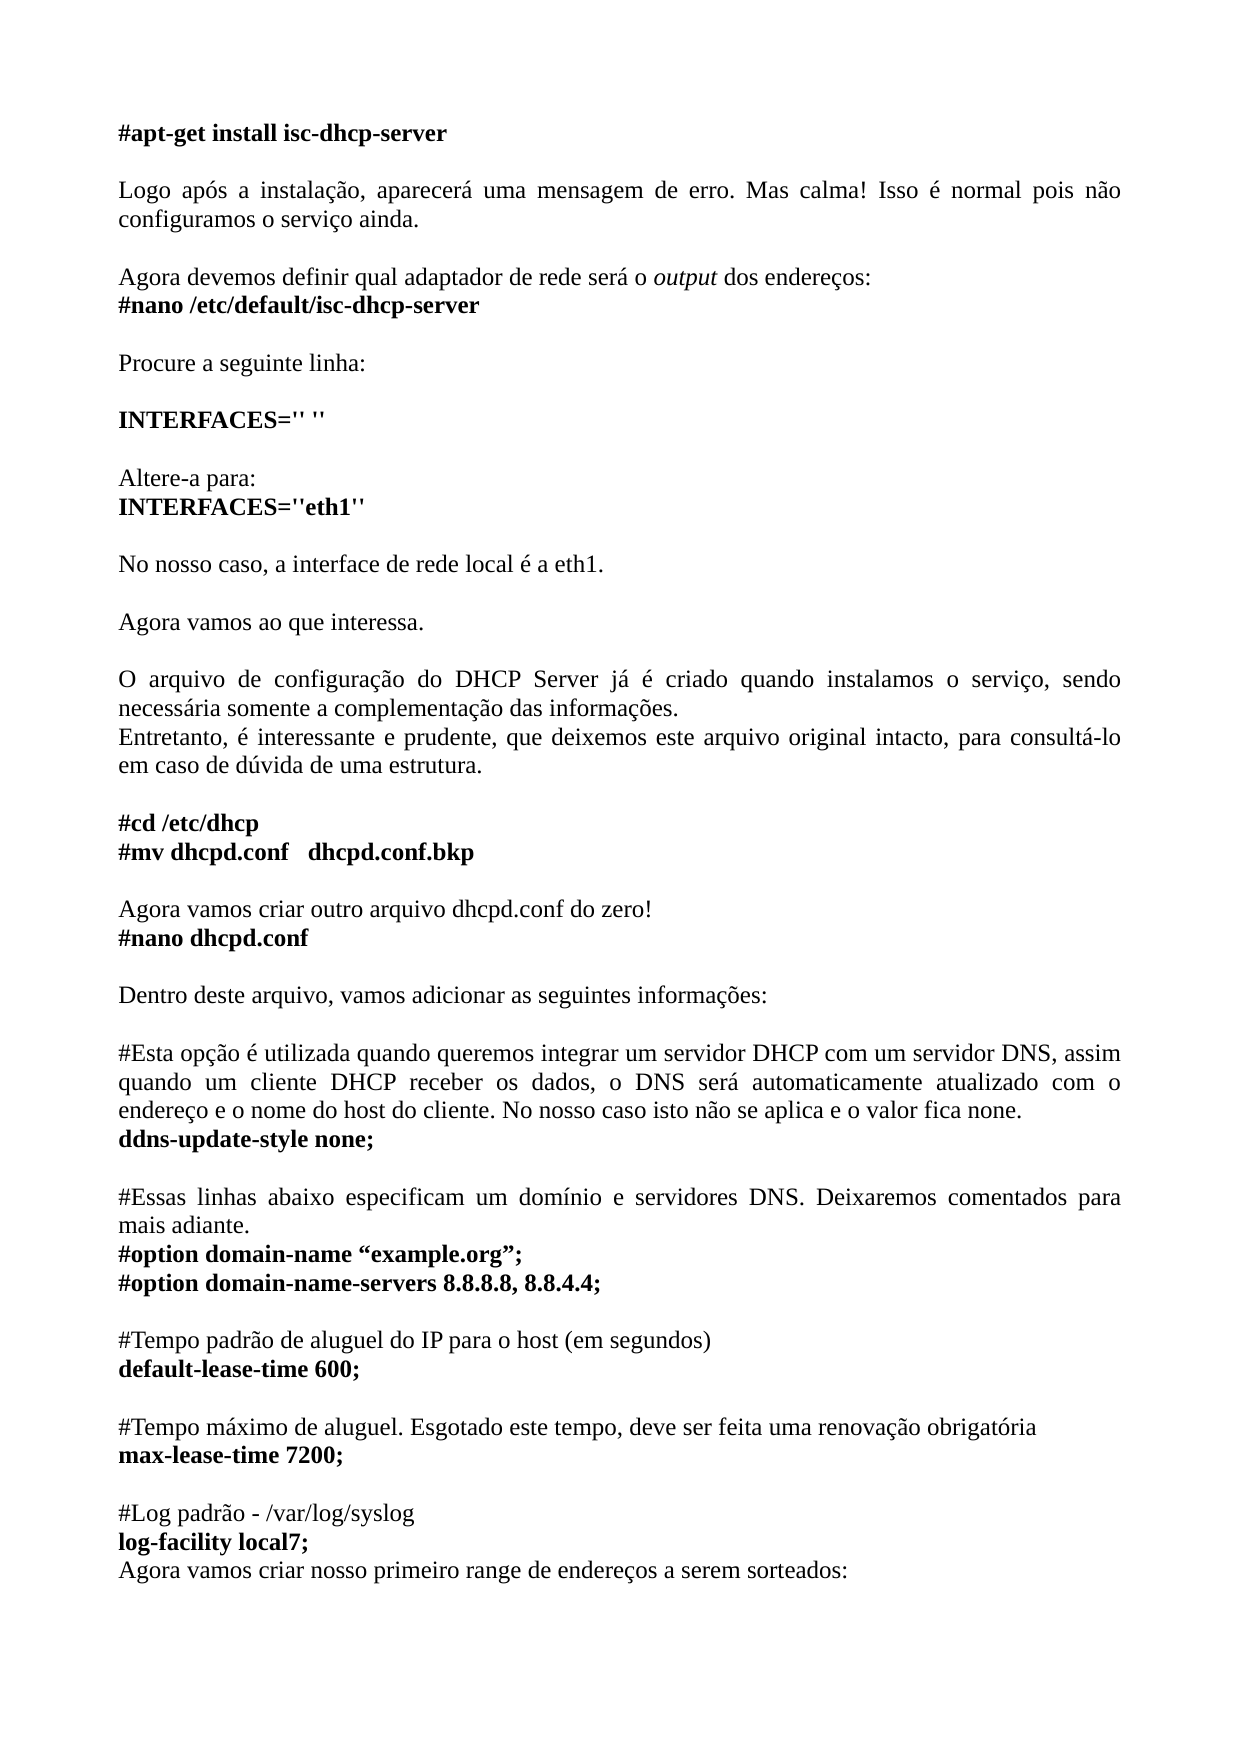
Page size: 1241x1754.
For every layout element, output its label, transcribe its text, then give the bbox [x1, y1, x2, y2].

text #Esta opção é utilizada quando queremos integrar um servidor DHCP com um servidor DNS, assim quando um cliente DHCP receber os dados, o DNS será automaticamente atualizado com o endereço e o nome do host do cliente. No nosso caso isto não se aplica e o valor fica none. [118, 1038, 1122, 1124]
text INTERFACES=''eth1'' [118, 492, 1122, 521]
text Entretanto, é interessante e prudente, que deixemos este arquivo original intacto, para consultá-lo em caso de dúvida de uma estrutura. [118, 722, 1122, 779]
text Logo após a instalação, aparecerá uma mensagem de erro. Mas calma! Isso é normal pois não configuramos o serviço ainda. [118, 176, 1122, 233]
text #cd /etc/dhcp [118, 808, 1122, 837]
text default-lease-time 600; [118, 1354, 1122, 1383]
text #Log padrão - /var/log/syslog [118, 1498, 1122, 1527]
text #Tempo máximo de aluguel. Esgotado este tempo, deve ser feita uma renovação obrigatória [118, 1412, 1122, 1441]
text #mv dhcpd.conf dhcpd.conf.bkp [118, 837, 1122, 866]
text Agora vamos ao que interessa. [118, 607, 1122, 636]
text #Essas linhas abaixo especificam um domínio e servidores DNS. Deixaremos comentados para mais adiante. [118, 1182, 1122, 1239]
text #nano /etc/default/isc-dhcp-server [118, 291, 1122, 319]
text Agora vamos criar nosso primeiro range de endereços a serem sorteados: [118, 1556, 1122, 1584]
text #nano dhcpd.conf [118, 923, 1122, 952]
text #apt-get install isc-dhcp-server [118, 118, 1122, 147]
text #option domain-name “example.org”; [118, 1239, 1122, 1268]
text Altere-a para: [118, 463, 1122, 492]
text #option domain-name-servers 8.8.8.8, 8.8.4.4; [118, 1268, 1122, 1297]
text Agora vamos criar outro arquivo dhcpd.conf do zero! [118, 894, 1122, 923]
text No nosso caso, a interface de rede local é a eth1. [118, 549, 1122, 578]
text ddns-update-style none; [118, 1124, 1122, 1153]
text Agora devemos definir qual adaptador de rede será o output dos endereços: [118, 262, 1122, 291]
text Dentro deste arquivo, vamos adicionar as seguintes informações: [118, 981, 1122, 1009]
text log-facility local7; [118, 1527, 1122, 1556]
text INTERFACES='' '' [118, 406, 1122, 434]
text Procure a seguinte linha: [118, 348, 1122, 377]
text O arquivo de configuração do DHCP Server já é criado quando instalamos o serviço, sendo necessária somente a complementação das informações. [118, 664, 1122, 722]
text #Tempo padrão de aluguel do IP para o host (em segundos) [118, 1326, 1122, 1354]
text max-lease-time 7200; [118, 1441, 1122, 1469]
